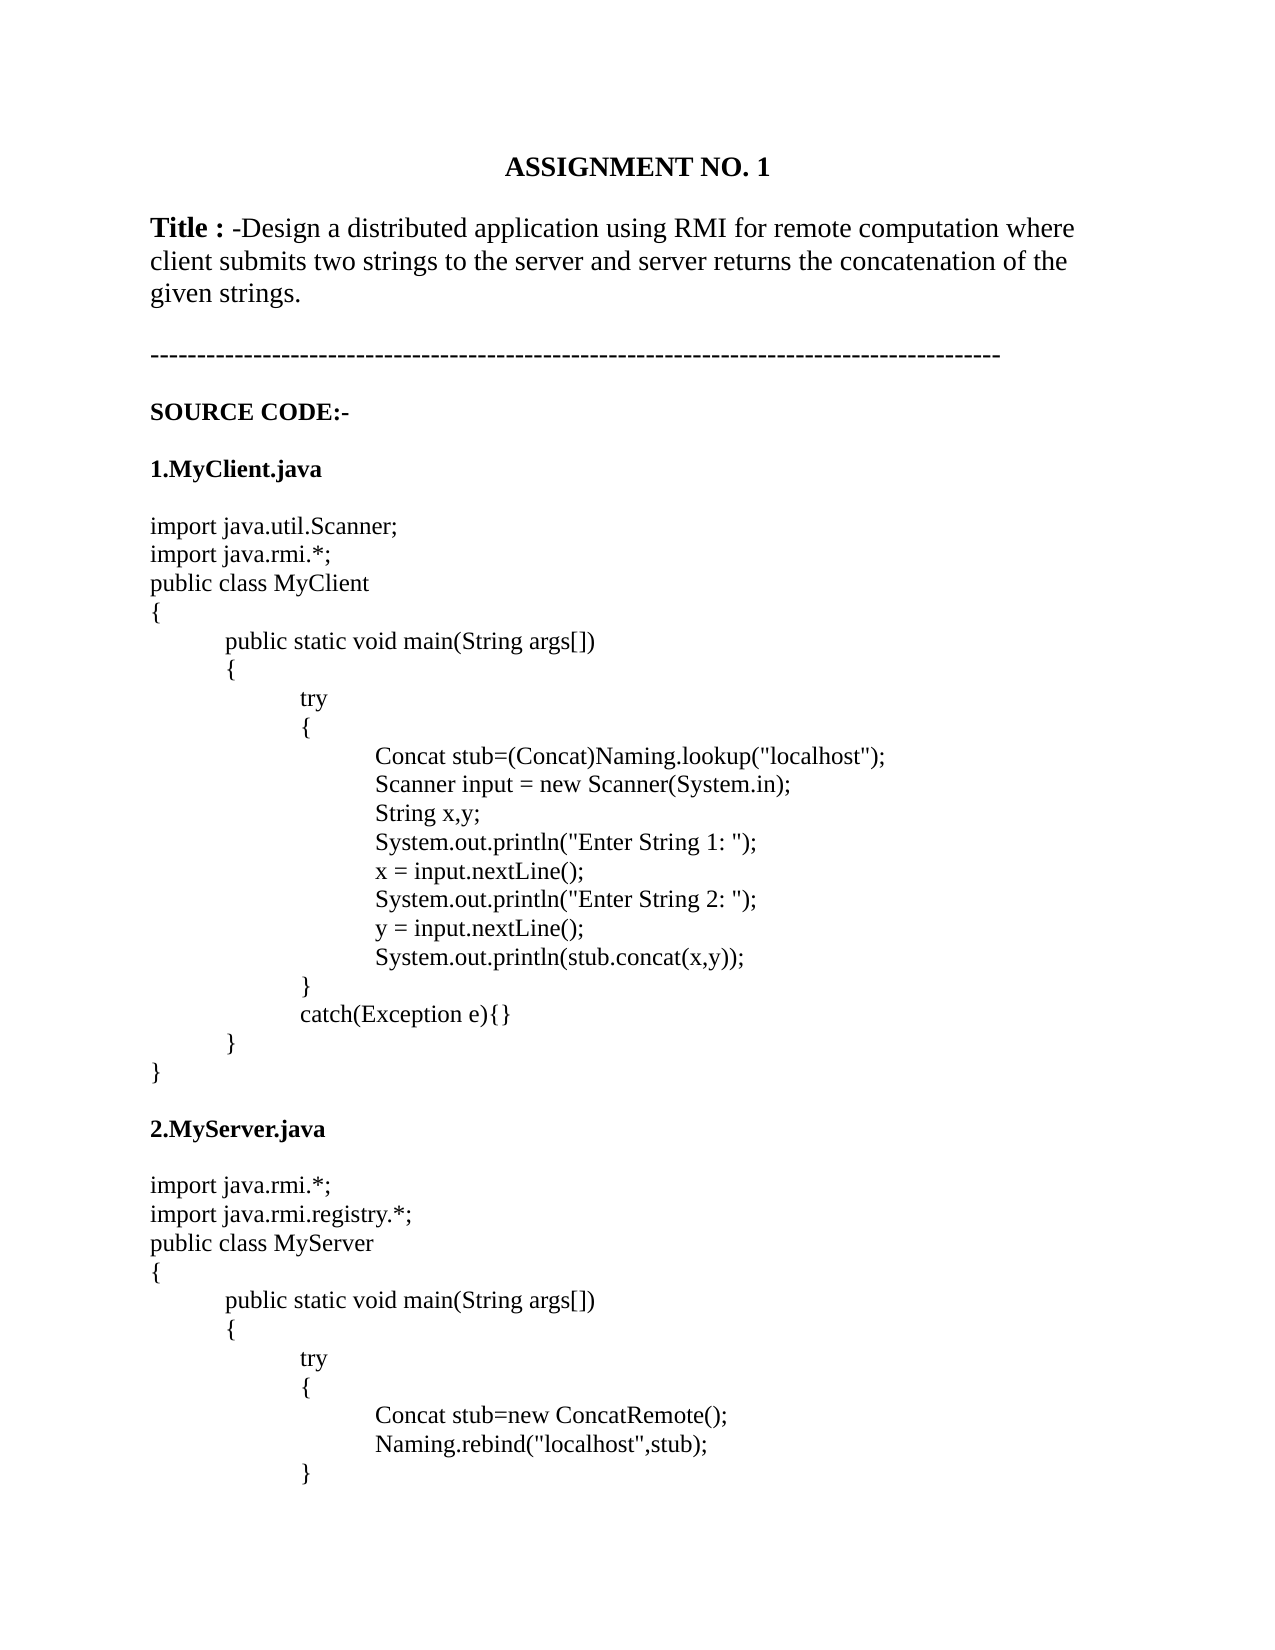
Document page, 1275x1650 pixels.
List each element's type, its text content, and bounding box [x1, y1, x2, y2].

text Naming.rebind("localhost",stub); [150, 1429, 1125, 1458]
text } [150, 1028, 1125, 1057]
text public static void main(String args[]) [150, 626, 1125, 654]
text System.out.println("Enter String 1: "); [150, 827, 1125, 856]
text catch(Exception e){} [150, 999, 1125, 1028]
text try [150, 683, 1125, 712]
text { [150, 1257, 1125, 1286]
text y = input.nextLine(); [150, 913, 1125, 942]
text ASSIGNMENT NO. 1 [150, 150, 1125, 182]
text { [150, 1314, 1125, 1343]
text } [150, 971, 1125, 999]
text public class MyClient [150, 568, 1125, 597]
text ------------------------------------------------------------------------------------------- [150, 337, 1125, 369]
text { [150, 654, 1125, 683]
text { [150, 1372, 1125, 1401]
text { [150, 712, 1125, 741]
text 2.MyServer.java [150, 1114, 1125, 1142]
text String x,y; [150, 798, 1125, 827]
text } [150, 1057, 1125, 1086]
text } [150, 1458, 1125, 1487]
text System.out.println(stub.concat(x,y)); [150, 942, 1125, 971]
text import java.rmi.registry.*; [150, 1199, 1125, 1228]
text public static void main(String args[]) [150, 1286, 1125, 1314]
text Title : -Design a distributed application using RMI for remote computation where client submits two strings to the server and server returns the concatenation of the given strings. [150, 210, 1125, 309]
text import java.rmi.*; [150, 1171, 1125, 1199]
text import java.rmi.*; [150, 539, 1125, 568]
text System.out.println("Enter String 2: "); [150, 884, 1125, 913]
text Scanner input = new Scanner(System.in); [150, 769, 1125, 798]
text 1.MyClient.java [150, 454, 1125, 483]
text try [150, 1343, 1125, 1372]
text { [150, 597, 1125, 626]
text import java.util.Scanner; [150, 511, 1125, 539]
text SOURCE CODE:- [150, 397, 1125, 426]
text Concat stub=(Concat)Naming.lookup("localhost"); [150, 741, 1125, 769]
text x = input.nextLine(); [150, 856, 1125, 884]
text public class MyServer [150, 1228, 1125, 1257]
text Concat stub=new ConcatRemote(); [150, 1401, 1125, 1429]
